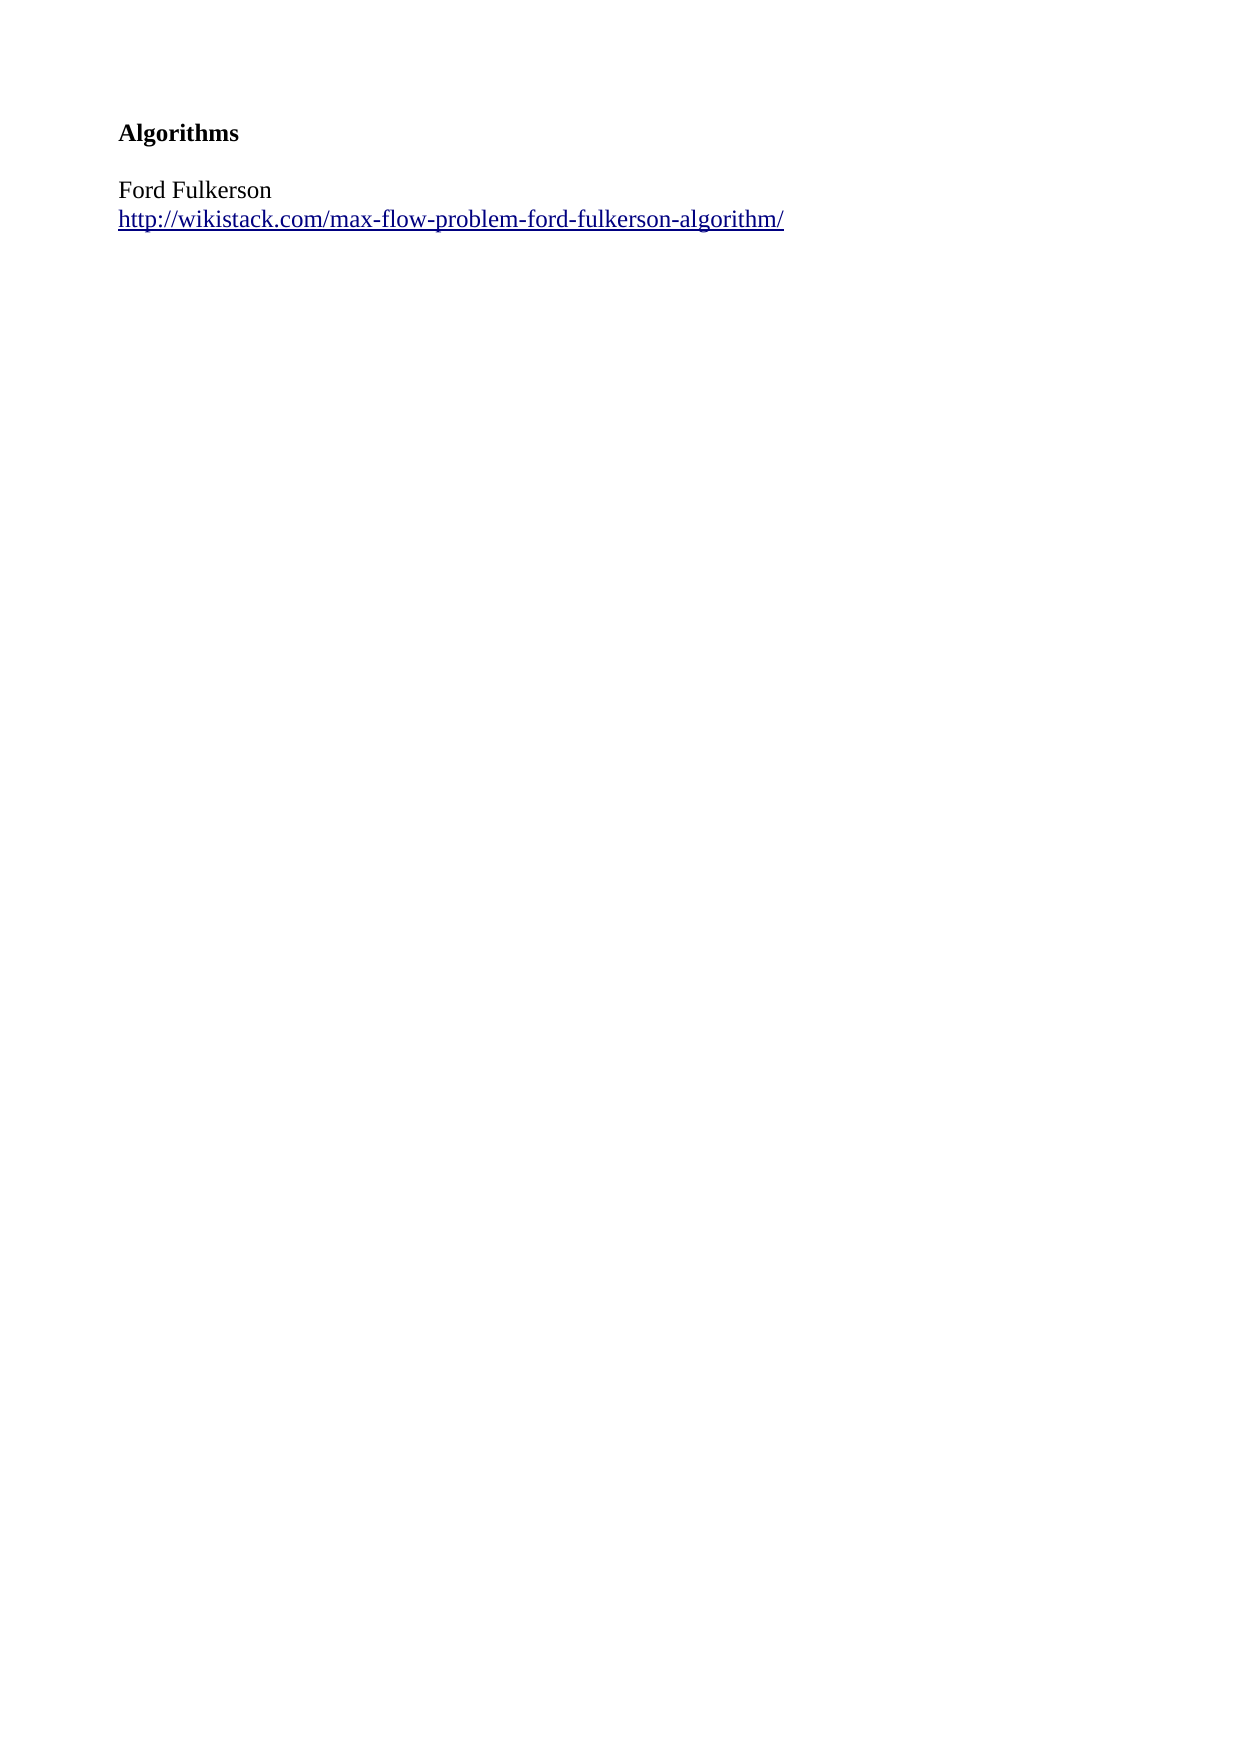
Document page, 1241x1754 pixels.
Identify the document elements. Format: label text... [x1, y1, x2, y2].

text Algorithms [118, 118, 1122, 147]
text http://wikistack.com/max-flow-problem-ford-fulkerson-algorithm/ [118, 204, 1122, 233]
text Ford Fulkerson [118, 176, 1122, 204]
